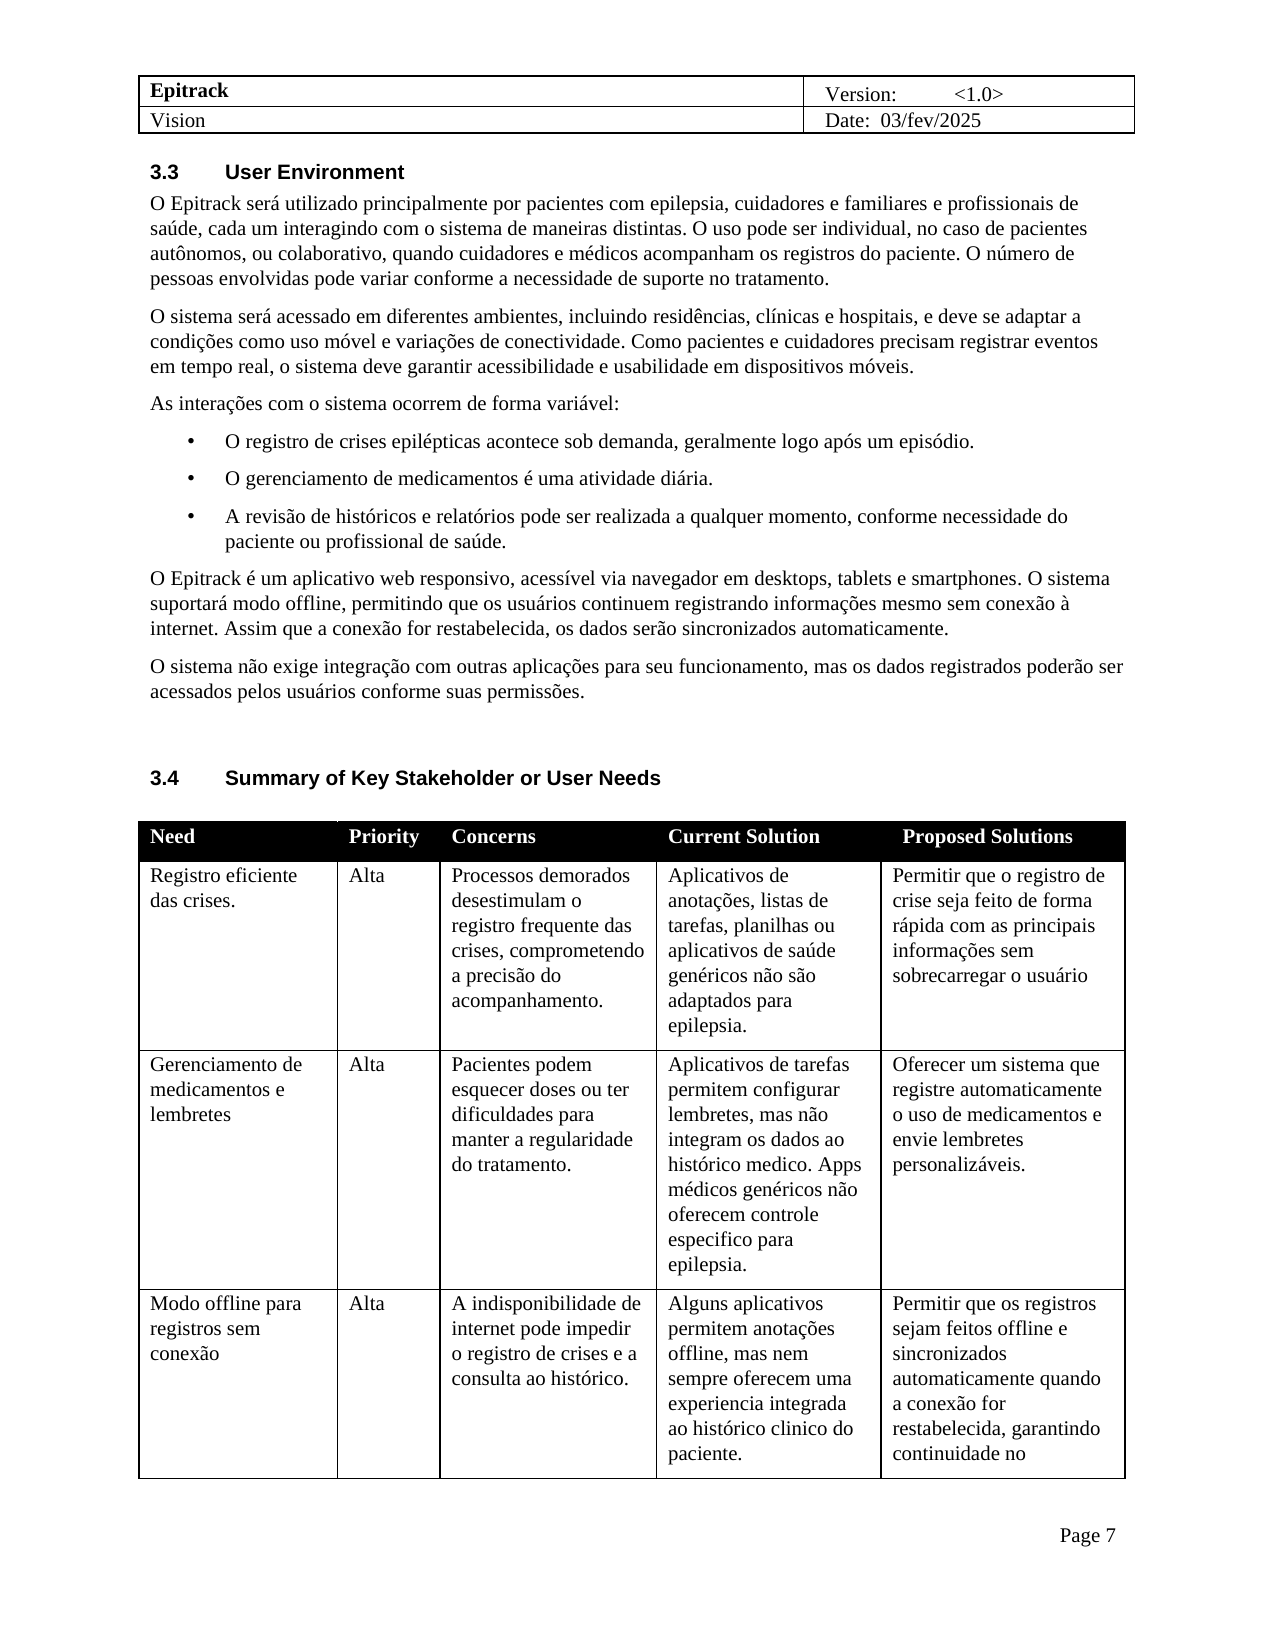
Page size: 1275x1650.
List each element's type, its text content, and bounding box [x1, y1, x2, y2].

table_cell Oferecer um sistema que registre automaticamente o uso de medicamentos e envie lembretes personalizáveis. [882, 1051, 1124, 1288]
table_cell Alta [338, 1290, 439, 1478]
list A revisão de históricos e relatórios pode ser realizada a qualquer momento, conforme necessidade do paciente ou profissional de saúde. [187, 503, 1125, 553]
text O Epitrack é um aplicativo web responsivo, acessível via navegador em desktops, tablets e smartphones. O sistema suportará modo offline, permitindo que os usuários continuem registrando informações mesmo sem conexão à internet. Assim que a conexão for restabelecida, os dados serão sincronizados automaticamente. [150, 565, 1125, 640]
table_cell Pacientes podem esquecer doses ou ter dificuldades para manter a regularidade do tratamento. [441, 1051, 656, 1288]
table_cell Processos demorados desestimulam o registro frequente das crises, comprometendo a precisão do acompanhamento. [441, 862, 656, 1049]
text O sistema será acessado em diferentes ambientes, incluindo residências, clínicas e hospitais, e deve se adaptar a condições como uso móvel e variações de conectividade. Como pacientes e cuidadores precisam registrar eventos em tempo real, o sistema deve garantir acessibilidade e usabilidade em dispositivos móveis. [150, 303, 1125, 378]
list O registro de crises epilépticas acontece sob demanda, geralmente logo após um episódio. [187, 428, 1125, 453]
table_header Need [140, 823, 337, 860]
subtitle Summary of Key Stakeholder or User Needs [150, 765, 1125, 790]
table_cell Alta [338, 862, 439, 1049]
text O sistema não exige integração com outras aplicações para seu funcionamento, mas os dados registrados poderão ser acessados pelos usuários conforme suas permissões. [150, 653, 1125, 703]
table_cell Registro eficiente das crises. [140, 862, 337, 1049]
text O Epitrack será utilizado principalmente por pacientes com epilepsia, cuidadores e familiares e profissionais de saúde, cada um interagindo com o sistema de maneiras distintas. O uso pode ser individual, no caso de pacientes autônomos, ou colaborativo, quando cuidadores e médicos acompanham os registros do paciente. O número de pessoas envolvidas pode variar conforme a necessidade de suporte no tratamento. [150, 190, 1125, 290]
table_cell Aplicativos de anotações, listas de tarefas, planilhas ou aplicativos de saúde genéricos não são adaptados para epilepsia. [657, 862, 880, 1049]
table_header Priority [338, 823, 439, 860]
table_cell Permitir que os registros sejam feitos offline e sincronizados automaticamente quando a conexão for restabelecida, garantindo continuidade no [882, 1290, 1124, 1478]
subtitle User Environment [150, 159, 1125, 184]
table_cell A indisponibilidade de internet pode impedir o registro de crises e a consulta ao histórico. [441, 1290, 656, 1478]
table_cell Modo offline para registros sem conexão [140, 1290, 337, 1478]
table_cell Alguns aplicativos permitem anotações offline, mas nem sempre oferecem uma experiencia integrada ao histórico clinico do paciente. [657, 1290, 880, 1478]
table_header Current Solution [657, 823, 890, 860]
table_cell Permitir que o registro de crise seja feito de forma rápida com as principais informações sem sobrecarregar o usuário [882, 862, 1124, 1049]
table_header Concerns [441, 823, 656, 860]
table_cell Gerenciamento de medicamentos e lembretes [140, 1051, 337, 1288]
text As interações com o sistema ocorrem de forma variável: [150, 390, 1125, 415]
table_header Proposed Solutions [892, 823, 1124, 860]
list O gerenciamento de medicamentos é uma atividade diária. [187, 465, 1125, 490]
table_cell Alta [338, 1051, 439, 1288]
table_cell Aplicativos de tarefas permitem configurar lembretes, mas não integram os dados ao histórico medico. Apps médicos genéricos não oferecem controle especifico para epilepsia. [657, 1051, 880, 1288]
